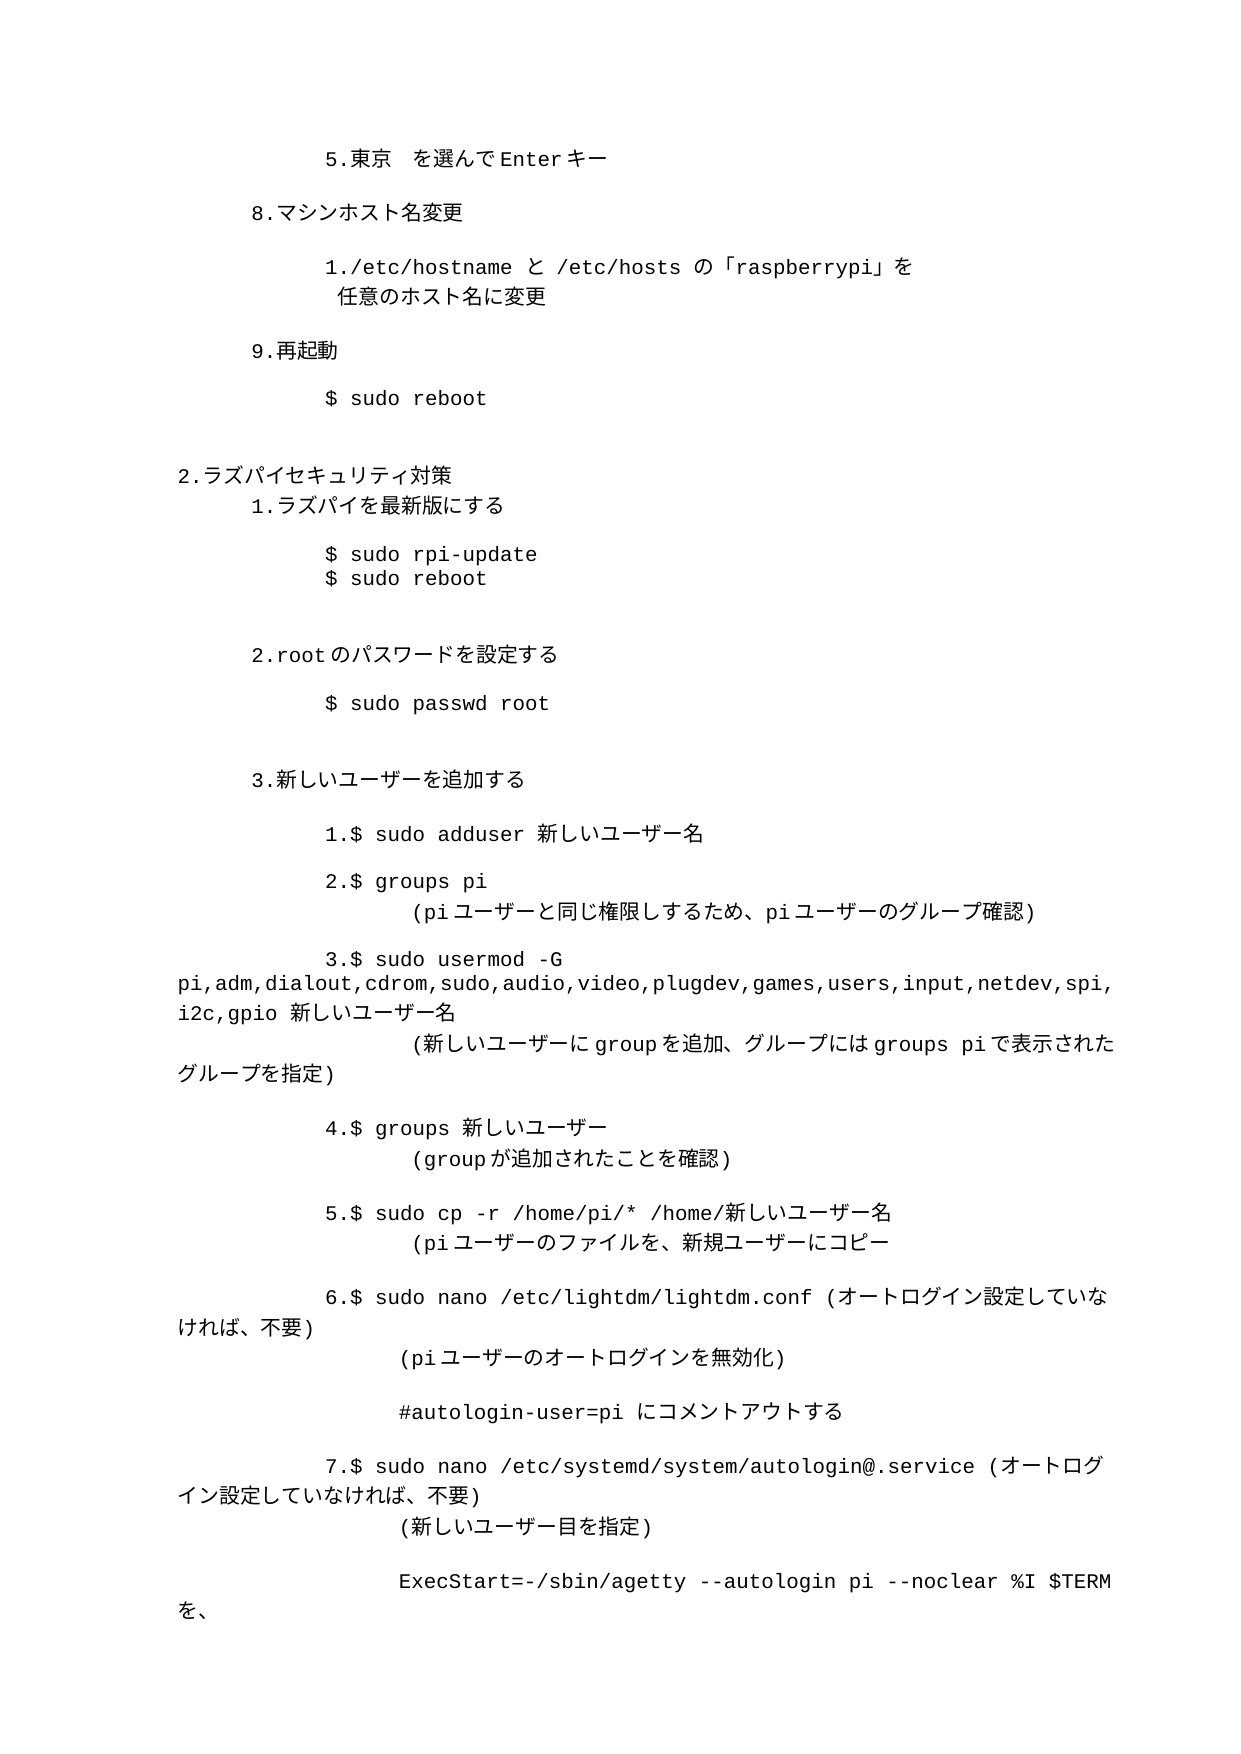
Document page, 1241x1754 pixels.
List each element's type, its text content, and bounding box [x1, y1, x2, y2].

text 1./etc/hostname と /etc/hosts の「raspberrypi」を [177, 250, 1122, 280]
text 6.$ sudo nano /etc/lightdm/lightdm.conf (オートログイン設定していなければ、不要) [177, 1280, 1122, 1341]
text $ sudo rpi-update [177, 544, 1122, 567]
text (piユーザーのファイルを、新規ユーザーにコピー [177, 1226, 1122, 1257]
text #autologin-user=pi にコメントアウトする [177, 1395, 1122, 1426]
text 3.$ sudo usermod -G pi,adm,dialout,cdrom,sudo,audio,video,plugdev,games,users,input,netdev,spi,i2c,gpio 新しいユーザー名 [177, 949, 1122, 1027]
text (groupが追加されたことを確認) [177, 1142, 1122, 1172]
text 1.$ sudo adduser 新しいユーザー名 [177, 817, 1122, 848]
text (新しいユーザー目を指定) [177, 1510, 1122, 1541]
text 7.$ sudo nano /etc/systemd/system/autologin@.service (オートログイン設定していなければ、不要) [177, 1449, 1122, 1510]
text 2.ラズパイセキュリティ対策 [177, 459, 1122, 490]
text (piユーザーのオートログインを無効化) [177, 1341, 1122, 1372]
text 4.$ groups 新しいユーザー [177, 1111, 1122, 1142]
text 1.ラズパイを最新版にする [177, 490, 1122, 520]
text 9.再起動 [177, 334, 1122, 365]
text $ sudo reboot [177, 388, 1122, 412]
text ExecStart=-/sbin/agetty --autologin pi --noclear %I $TERM を、 [177, 1564, 1122, 1625]
text (新しいユーザーにgroupを追加、グループにはgroups piで表示されたグループを指定) [177, 1027, 1122, 1088]
text 8.マシンホスト名変更 [177, 196, 1122, 226]
text $ sudo passwd root [177, 692, 1122, 716]
text 5.東京 を選んでEnterキー [177, 142, 1122, 172]
text 3.新しいユーザーを追加する [177, 763, 1122, 794]
text 5.$ sudo cp -r /home/pi/* /home/新しいユーザー名 [177, 1196, 1122, 1226]
text (piユーザーと同じ権限しするため、piユーザーのグループ確認) [177, 895, 1122, 926]
text 任意のホスト名に変更 [177, 280, 1122, 311]
text $ sudo reboot [177, 567, 1122, 591]
text 2.rootのパスワードを設定する [177, 638, 1122, 669]
text 2.$ groups pi [177, 872, 1122, 895]
